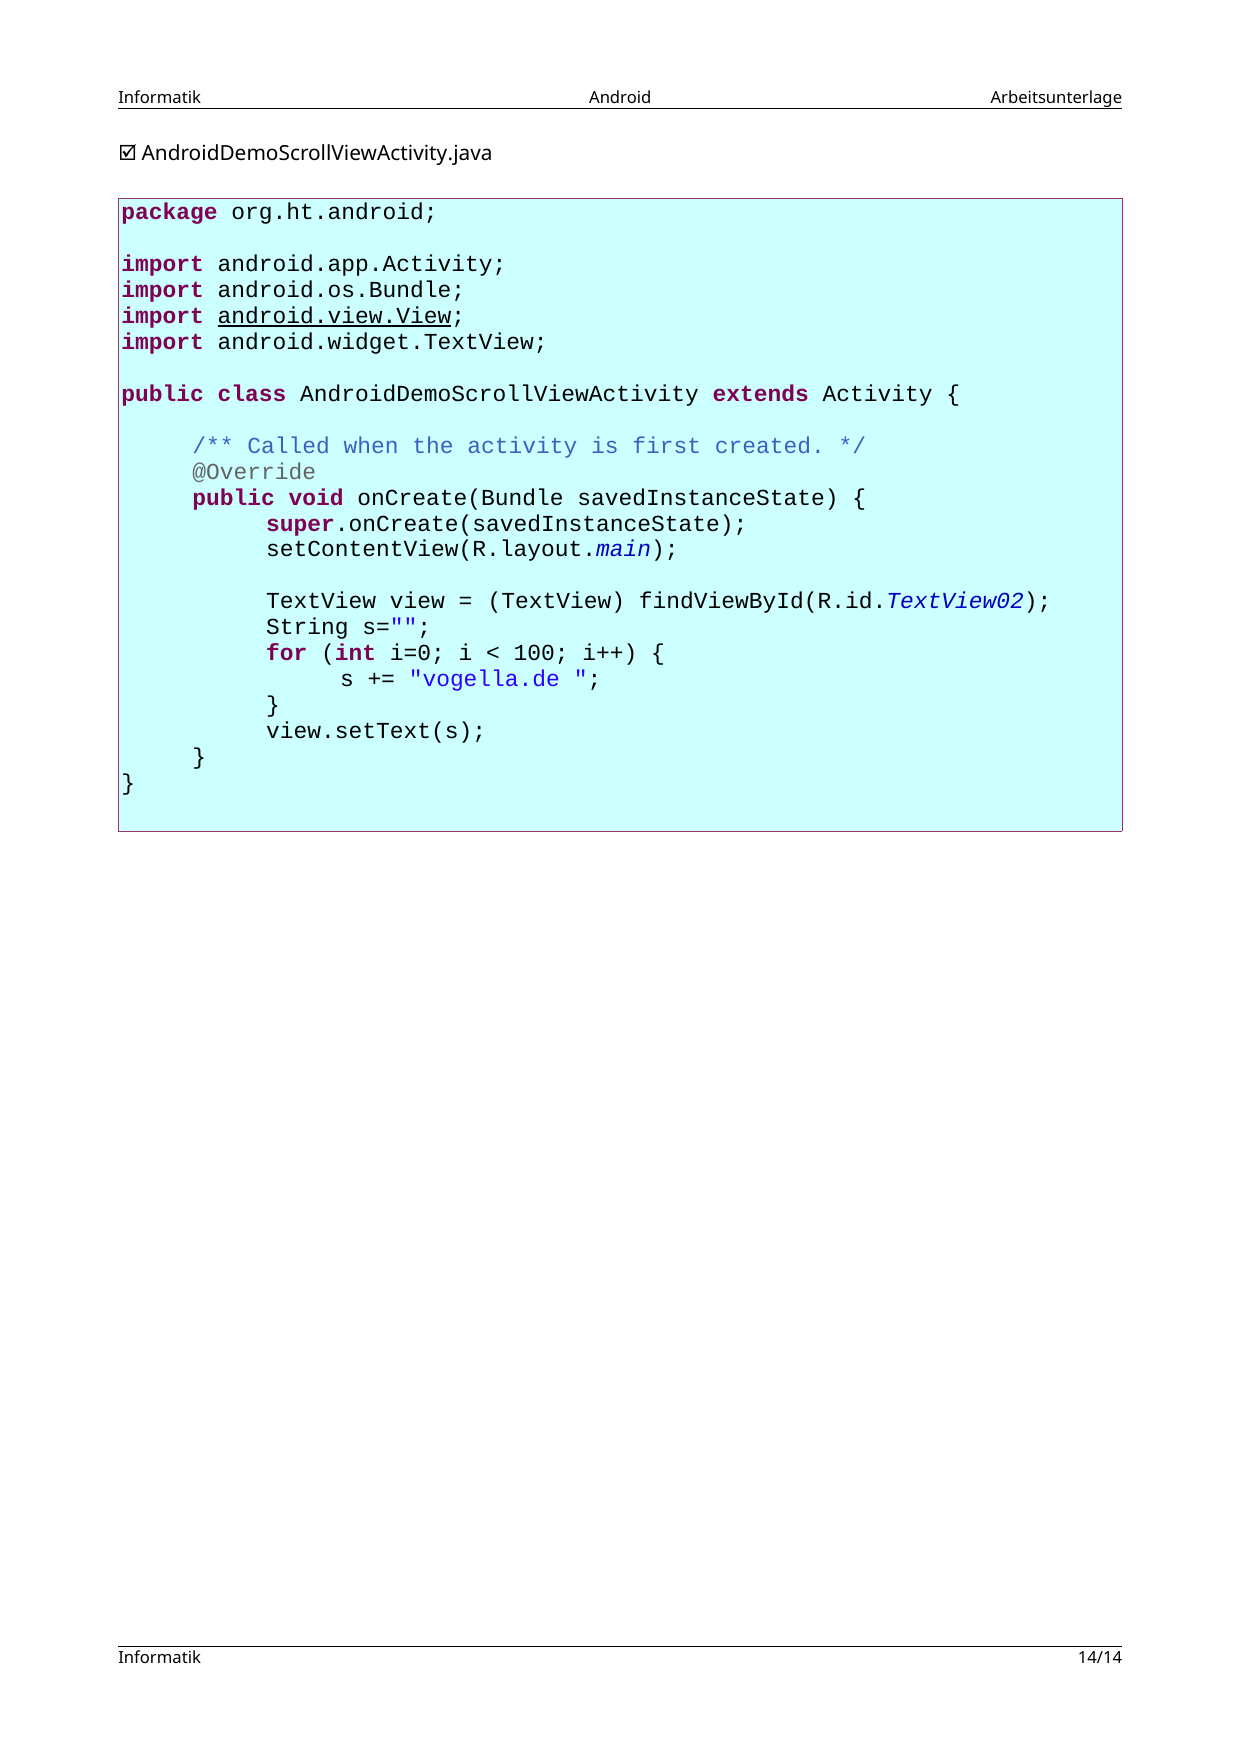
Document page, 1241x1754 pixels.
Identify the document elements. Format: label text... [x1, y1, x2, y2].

text String s=""; [119, 613, 1122, 638]
text import android.app.Activity; [119, 249, 1122, 275]
text import android.widget.TextView; [119, 327, 1122, 353]
text import android.view.View; [119, 301, 1122, 327]
text for (int i=0; i < 100; i++) { [119, 638, 1122, 664]
text } [119, 742, 1122, 768]
text s += "vogella.de "; [119, 664, 1122, 690]
text super.onCreate(savedInstanceState); [119, 509, 1122, 535]
text /** Called when the activity is first created. */ [119, 431, 1122, 457]
text view.setText(s); [119, 716, 1122, 742]
list AndroidDemoScrollViewActivity.java [118, 138, 1122, 166]
text setContentView(R.layout.main); [119, 535, 1122, 561]
text TextView view = (TextView) findViewById(R.id.TextView02); [119, 587, 1122, 613]
text @Override [119, 457, 1122, 483]
text import android.os.Bundle; [119, 275, 1122, 301]
text } [119, 768, 1122, 794]
text } [119, 690, 1122, 716]
text public class AndroidDemoScrollViewActivity extends Activity { [119, 379, 1122, 405]
text package org.ht.android; [119, 199, 1122, 223]
text public void onCreate(Bundle savedInstanceState) { [119, 483, 1122, 509]
